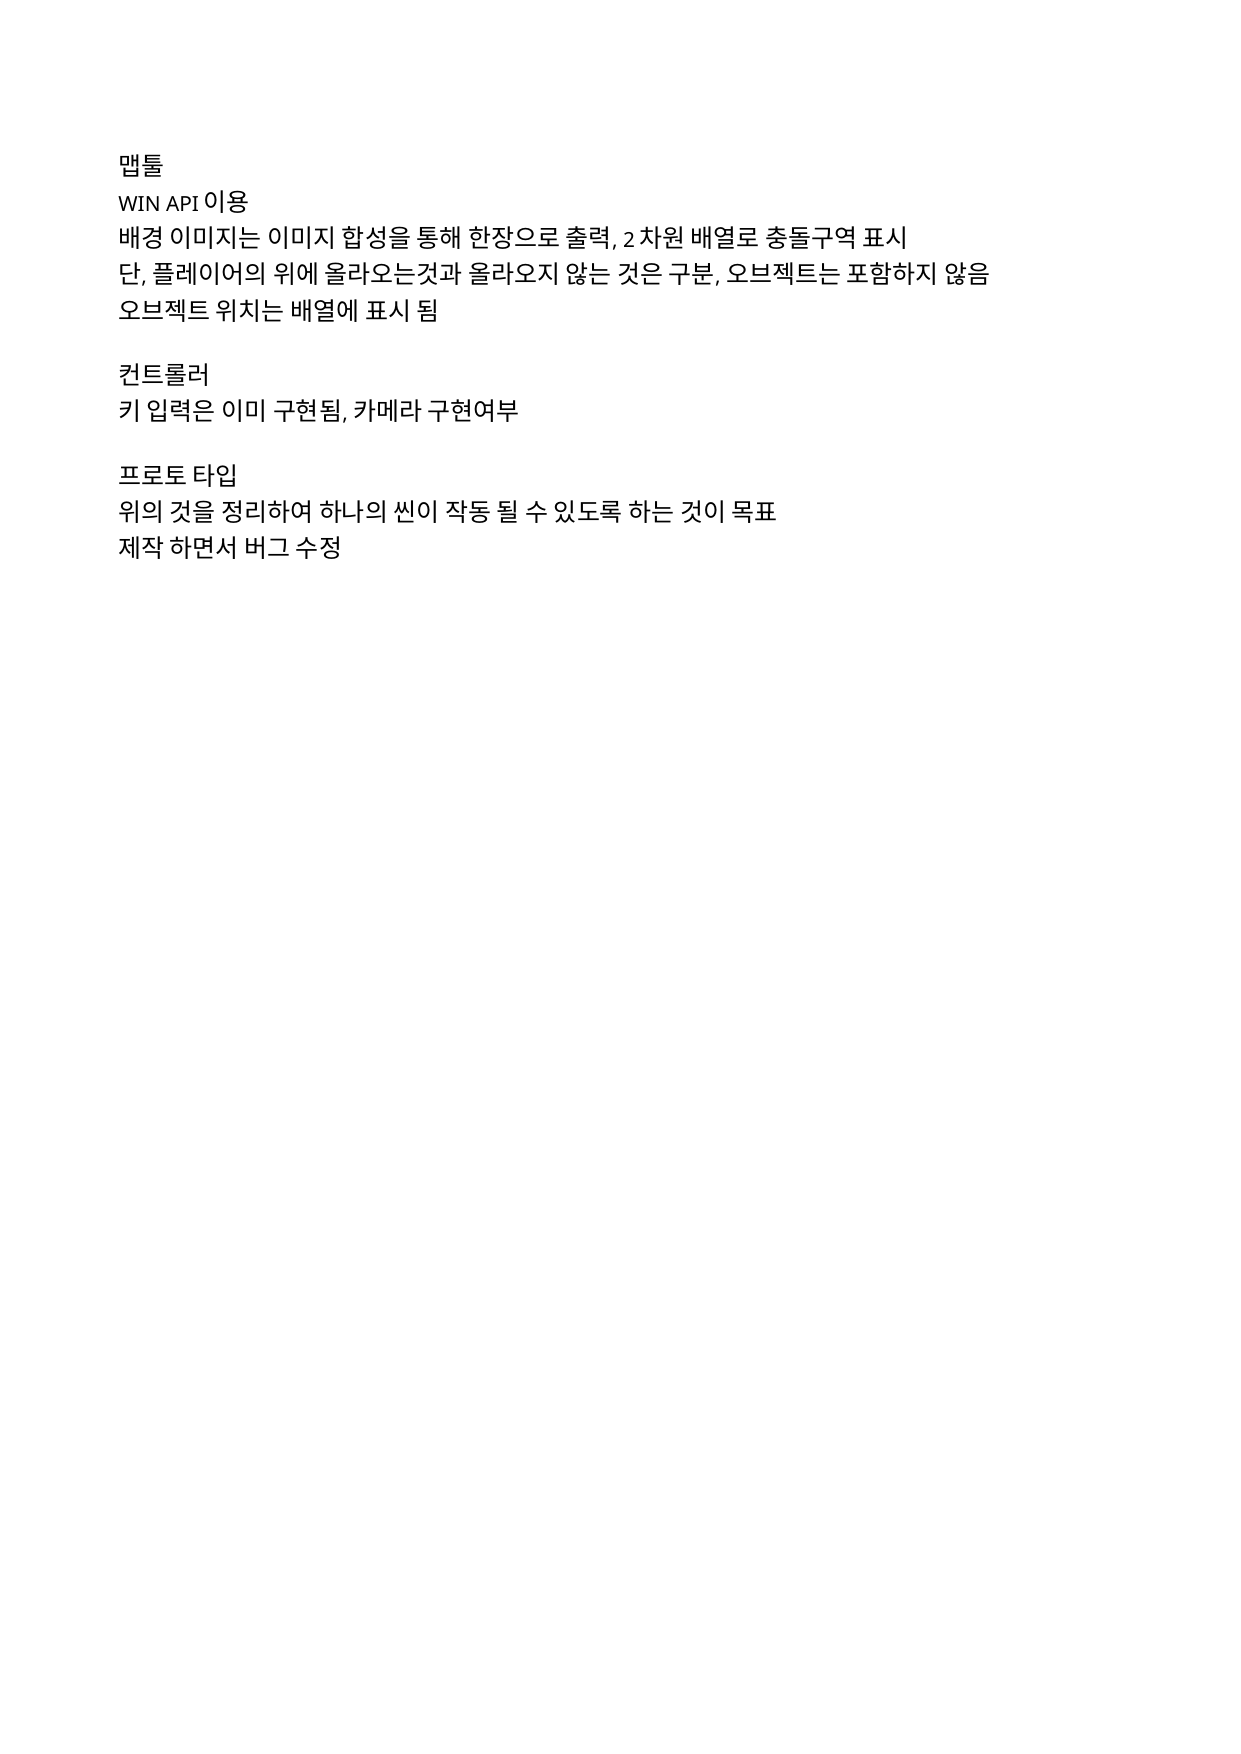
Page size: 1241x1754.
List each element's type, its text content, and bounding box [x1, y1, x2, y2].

text 프로토 타입 [118, 456, 1122, 492]
text 배경 이미지는 이미지 합성을 통해 한장으로 출력, 2차원 배열로 충돌구역 표시 [118, 219, 1122, 255]
text 키 입력은 이미 구현됨, 카메라 구현여부 [118, 392, 1122, 428]
text 단, 플레이어의 위에 올라오는것과 올라오지 않는 것은 구분, 오브젝트는 포함하지 않음 [118, 255, 1122, 291]
text WIN API이용 [118, 182, 1122, 219]
text 컨트롤러 [118, 355, 1122, 392]
text 제작 하면서 버그 수정 [118, 528, 1122, 565]
text 위의 것을 정리하여 하나의 씬이 작동 될 수 있도록 하는 것이 목표 [118, 492, 1122, 528]
text 맵툴 [118, 146, 1122, 182]
text 오브젝트 위치는 배열에 표시 됨 [118, 291, 1122, 327]
